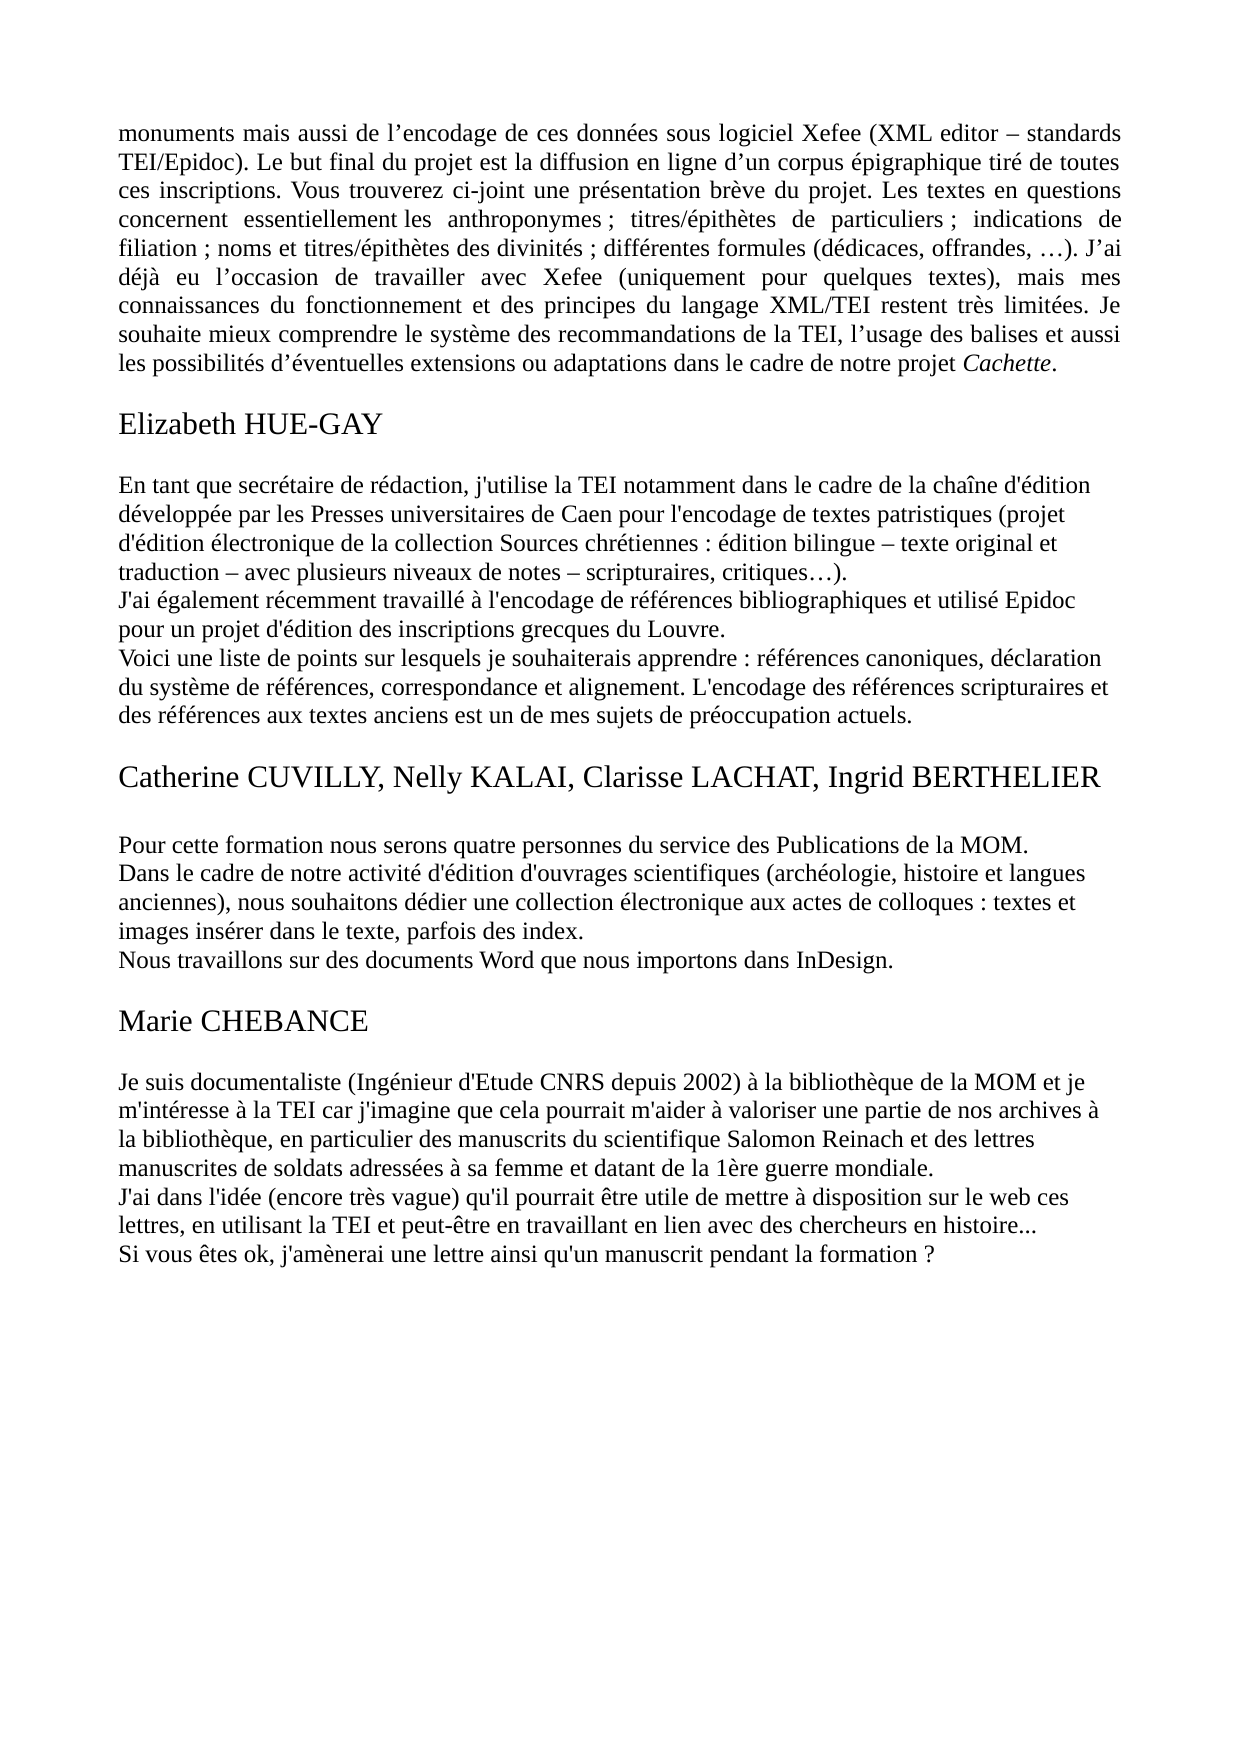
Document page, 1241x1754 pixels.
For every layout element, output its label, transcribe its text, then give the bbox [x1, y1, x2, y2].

text J'ai également récemment travaillé à l'encodage de références bibliographiques et utilisé Epidoc pour un projet d'édition des inscriptions grecques du Louvre. [118, 585, 1122, 643]
text Catherine CUVILLY, Nelly KALAI, Clarisse LACHAT, Ingrid BERTHELIER [118, 758, 1122, 794]
text Voici une liste de points sur lesquels je souhaiterais apprendre : références canoniques, déclaration du système de références, correspondance et alignement. L'encodage des références scripturaires et des références aux textes anciens est un de mes sujets de préoccupation actuels. [118, 643, 1122, 729]
text En tant que secrétaire de rédaction, j'utilise la TEI notamment dans le cadre de la chaîne d'édition développée par les Presses universitaires de Caen pour l'encodage de textes patristiques (projet d'édition électronique de la collection Sources chrétiennes : édition bilingue – texte original et traduction – avec plusieurs niveaux de notes – scripturaires, critiques…). [118, 470, 1122, 585]
text monuments mais aussi de l’encodage de ces données sous logiciel Xefee (XML editor – standards TEI/Epidoc). Le but final du projet est la diffusion en ligne d’un corpus épigraphique tiré de toutes ces inscriptions. Vous trouverez ci-joint une présentation brève du projet. Les textes en questions concernent essentiellement les anthroponymes ; titres/épithètes de particuliers ; indications de filiation ; noms et titres/épithètes des divinités ; différentes formules (dédicaces, offrandes, …). J’ai déjà eu l’occasion de travailler avec Xefee (uniquement pour quelques textes), mais mes connaissances du fonctionnement et des principes du langage XML/TEI restent très limitées. Je souhaite mieux comprendre le système des recommandations de la TEI, l’usage des balises et aussi les possibilités d’éventuelles extensions ou adaptations dans le cadre de notre projet Cachette. [118, 118, 1122, 377]
text Marie CHEBANCE [118, 1002, 1122, 1038]
text Pour cette formation nous serons quatre personnes du service des Publications de la MOM. Dans le cadre de notre activité d'édition d'ouvrages scientifiques (archéologie, histoire et langues anciennes), nous souhaitons dédier une collection électronique aux actes de colloques : textes et images insérer dans le texte, parfois des index. Nous travaillons sur des documents Word que nous importons dans InDesign. [118, 830, 1122, 1002]
text Je suis documentaliste (Ingénieur d'Etude CNRS depuis 2002) à la bibliothèque de la MOM et je m'intéresse à la TEI car j'imagine que cela pourrait m'aider à valoriser une partie de nos archives à la bibliothèque, en particulier des manuscrits du scientifique Salomon Reinach et des lettres manuscrites de soldats adressées à sa femme et datant de la 1ère guerre mondiale. J'ai dans l'idée (encore très vague) qu'il pourrait être utile de mettre à disposition sur le web ces lettres, en utilisant la TEI et peut-être en travaillant en lien avec des chercheurs en histoire... Si vous êtes ok, j'amènerai une lettre ainsi qu'un manuscrit pendant la formation ? [118, 1067, 1122, 1297]
text Elizabeth HUE-GAY [118, 406, 1122, 442]
